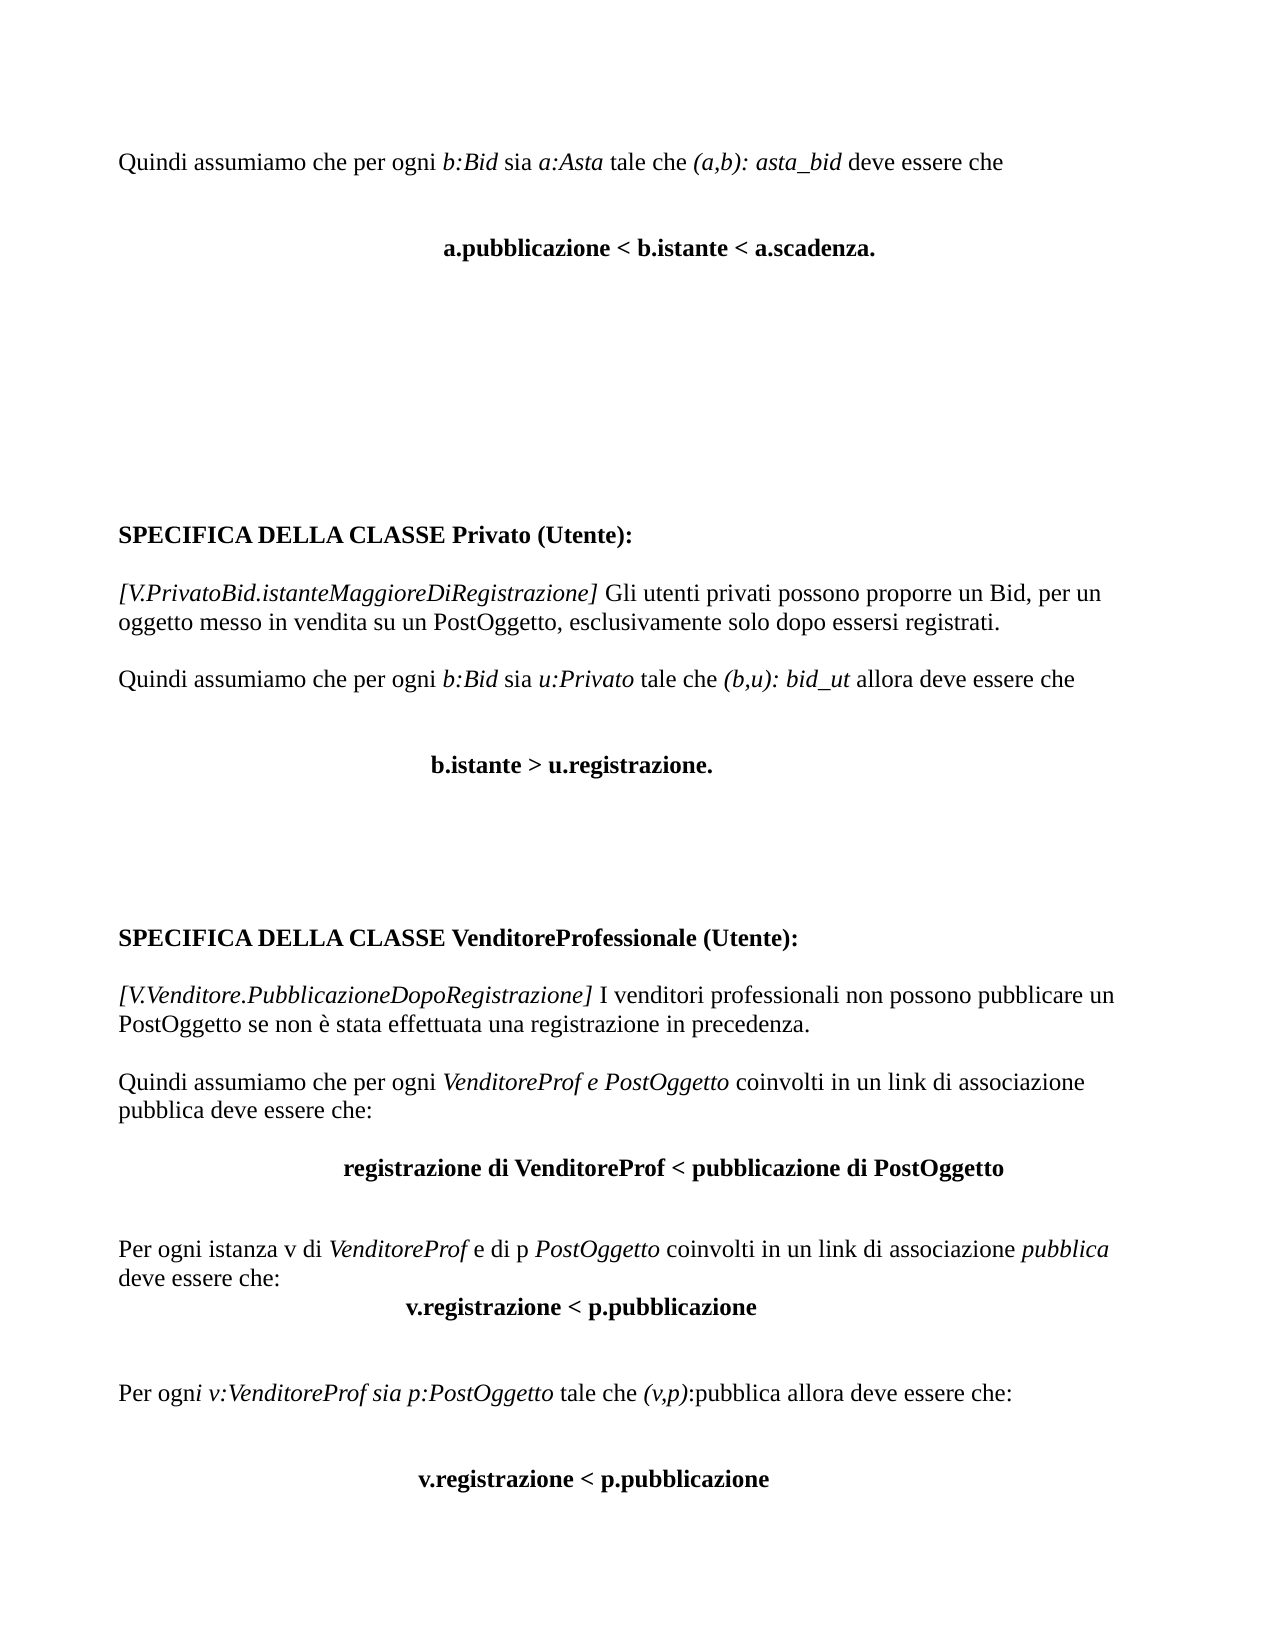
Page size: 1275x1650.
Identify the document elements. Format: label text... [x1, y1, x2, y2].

text v.registrazione < p.pubblicazione [118, 1292, 1157, 1321]
text Quindi assumiamo che per ogni b:Bid sia a:Asta tale che (a,b): asta_bid deve essere che [118, 147, 1157, 176]
text Quindi assumiamo che per ogni b:Bid sia u:Privato tale che (b,u): bid_ut allora deve essere che [118, 664, 1157, 693]
text a.pubblicazione < b.istante < a.scadenza. [118, 233, 1157, 262]
text [V.Venditore.PubblicazioneDopoRegistrazione] I venditori professionali non possono pubblicare un PostOggetto se non è stata effettuata una registrazione in precedenza. [118, 981, 1157, 1038]
text SPECIFICA DELLA CLASSE Privato (Utente): [118, 521, 1157, 549]
text Per ogni v:VenditoreProf sia p:PostOggetto tale che (v,p):pubblica allora deve essere che: [118, 1378, 1157, 1407]
text [V.PrivatoBid.istanteMaggioreDiRegistrazione] Gli utenti privati possono proporre un Bid, per un oggetto messo in vendita su un PostOggetto, esclusivamente solo dopo essersi registrati. [118, 578, 1157, 636]
text v.registrazione < p.pubblicazione [118, 1464, 1157, 1493]
text Per ogni istanza v di VenditoreProf e di p PostOggetto coinvolti in un link di associazione pubblica deve essere che: [118, 1234, 1157, 1292]
text Quindi assumiamo che per ogni VenditoreProf e PostOggetto coinvolti in un link di associazione pubblica deve essere che: [118, 1067, 1157, 1124]
text b.istante > u.registrazione. [118, 751, 1157, 779]
text registrazione di VenditoreProf < pubblicazione di PostOggetto [118, 1153, 1157, 1182]
text SPECIFICA DELLA CLASSE VenditoreProfessionale (Utente): [118, 923, 1157, 952]
